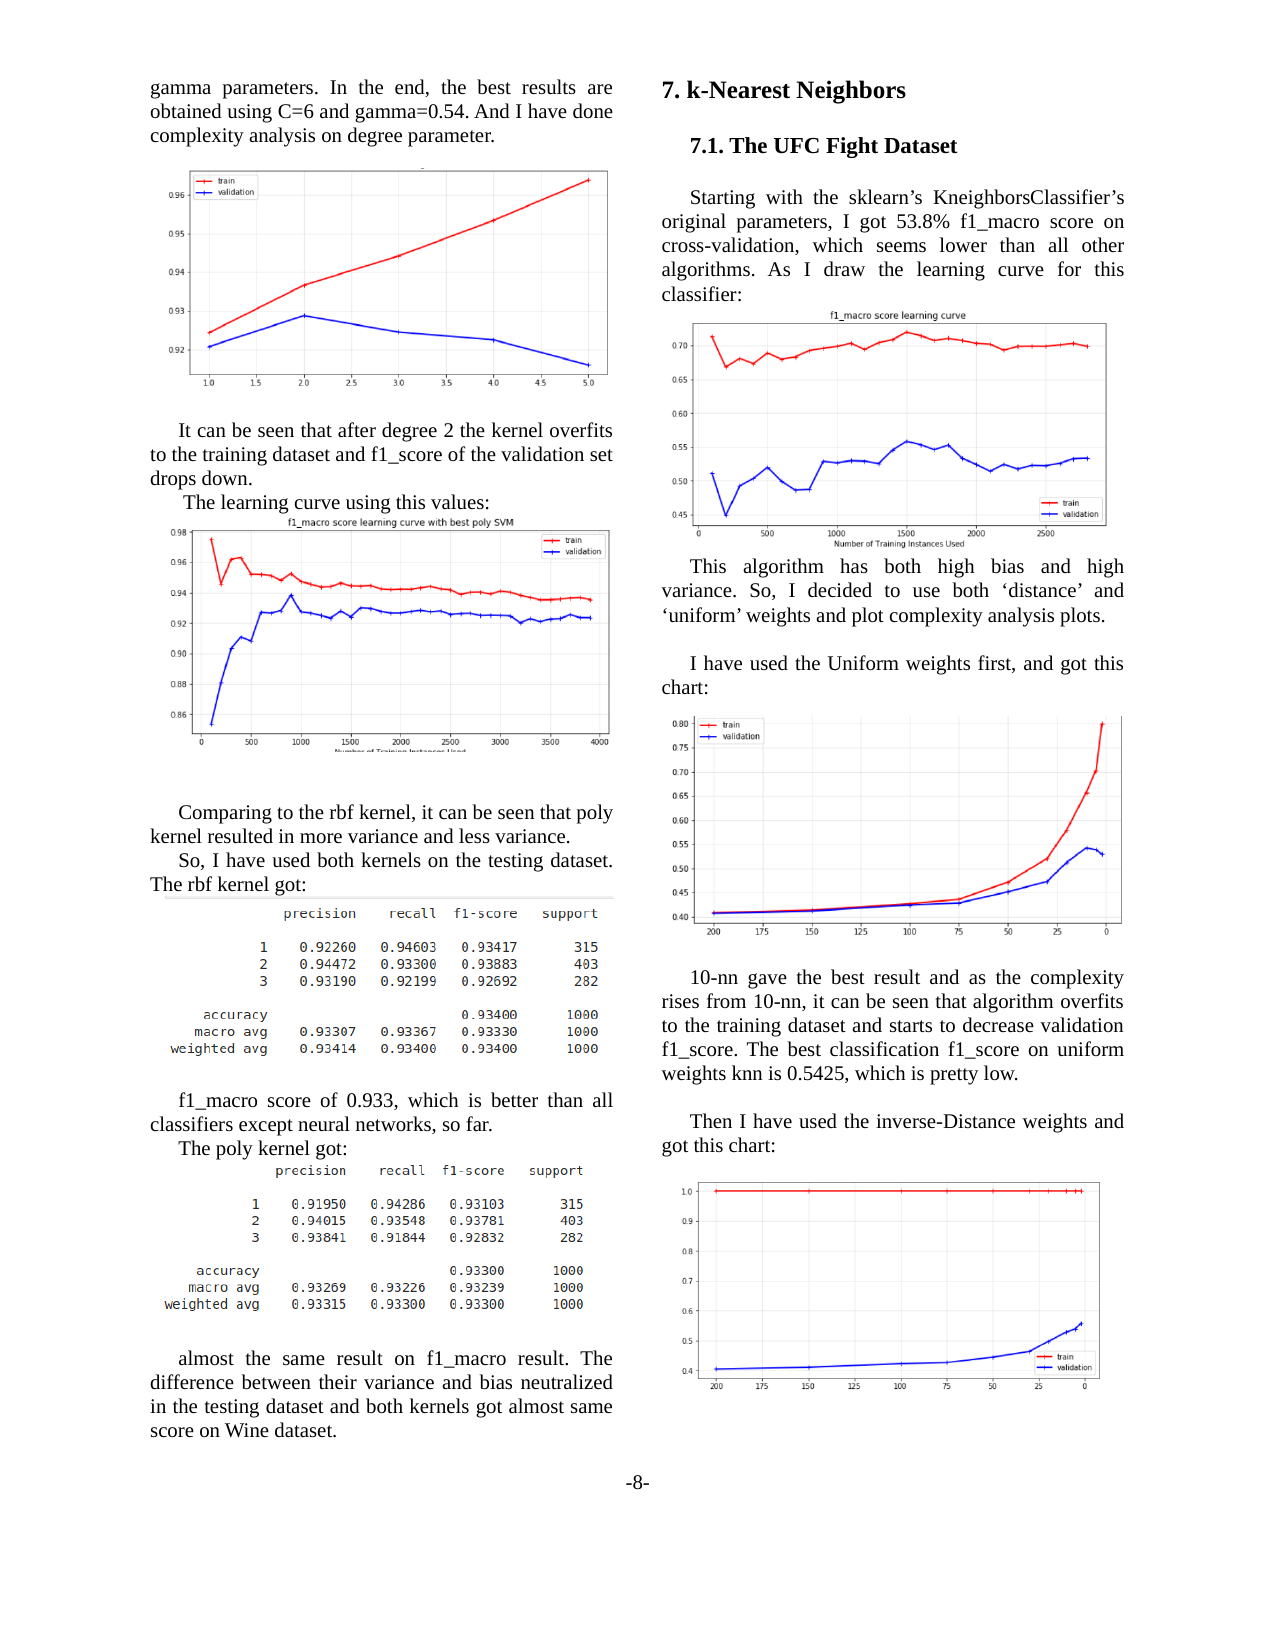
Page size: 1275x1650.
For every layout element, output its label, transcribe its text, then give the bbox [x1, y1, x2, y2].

text Then I have used the inverse-Distance weights and got this chart: [661, 1109, 1125, 1157]
text It can be seen that after degree 2 the kernel overfits to the training dataset and f1_score of the validation set drops down. [150, 418, 613, 490]
text I have used the Uniform weights first, and got this chart: [661, 651, 1125, 699]
subtitle 7. k-Nearest Neighbors [661, 75, 1125, 104]
text almost the same result on f1_macro result. The difference between their variance and bias neutralized in the testing dataset and both kernels got almost same score on Wine dataset. [150, 1346, 613, 1442]
text This algorithm has both high bias and high variance. So, I decided to use both ‘distance’ and ‘uniform’ weights and plot complexity analysis plots. [661, 555, 1125, 627]
text The poly kernel got: [150, 1136, 613, 1160]
text gamma parameters. In the end, the best results are obtained using C=6 and gamma=0.54. And I have done complexity analysis on degree parameter. [150, 75, 613, 147]
text 10-nn gave the best result and as the complexity rises from 10-nn, it can be seen that algorithm overfits to the training dataset and starts to decrease validation f1_score. The best classification f1_score on uniform weights knn is 0.5425, which is pretty low. [661, 965, 1125, 1085]
subtitle 7.1. The UFC Fight Dataset [661, 132, 1125, 159]
text f1_macro score of 0.933, which is better than all classifiers except neural networks, so far. [150, 1088, 613, 1136]
text Starting with the sklearn’s KneighborsClassifier’s original parameters, I got 53.8% f1_macro score on cross-validation, which seems lower than all other algorithms. As I draw the learning curve for this classifier: [661, 185, 1125, 305]
text The learning curve using this values: [150, 490, 613, 514]
text Comparing to the rbf kernel, it can be seen that poly kernel resulted in more variance and less variance. [150, 800, 613, 848]
text So, I have used both kernels on the testing dataset. The rbf kernel got: [150, 848, 613, 896]
